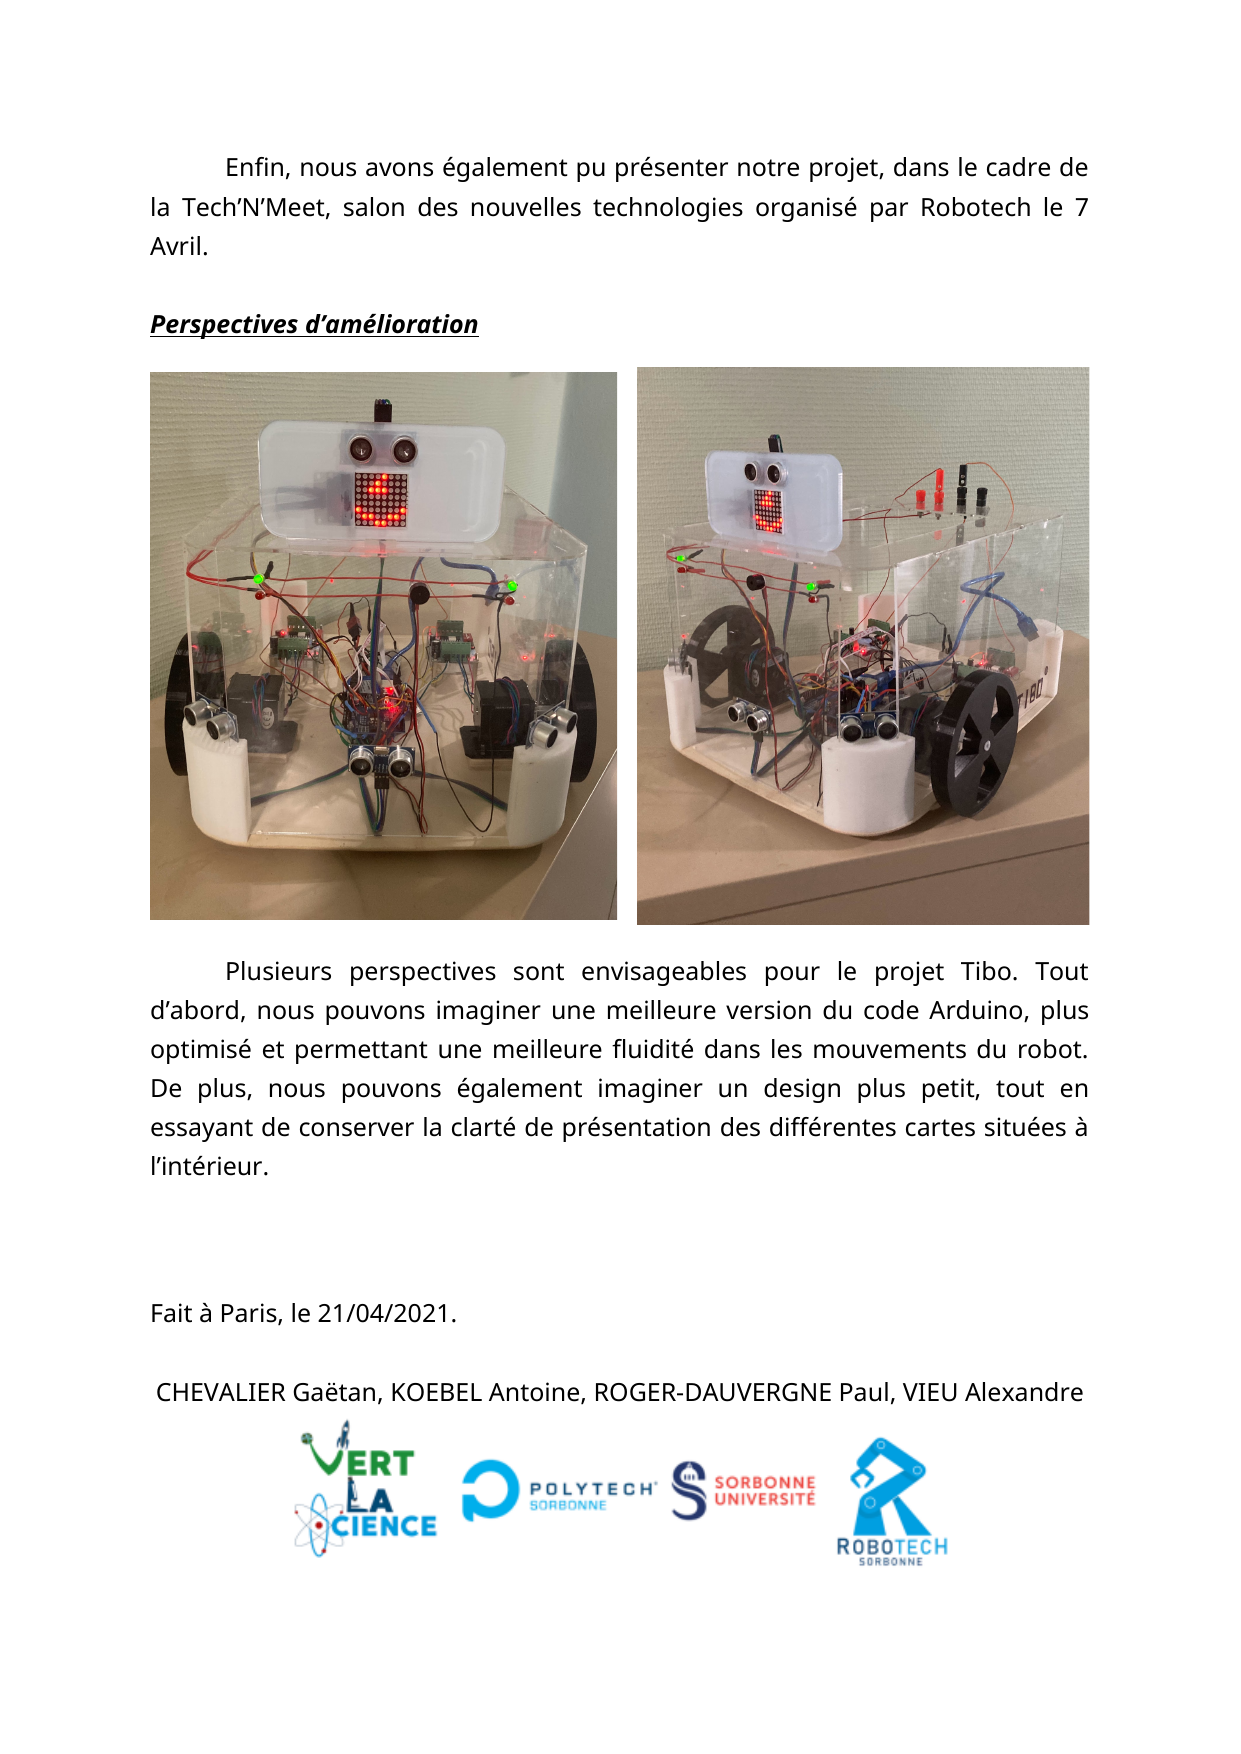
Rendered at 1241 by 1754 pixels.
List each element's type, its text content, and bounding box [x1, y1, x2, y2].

text Enfin, nous avons également pu présenter notre projet, dans le cadre de la Tech’N’Meet, salon des nouvelles technologies organisé par Robotech le 7 Avril. [150, 150, 1090, 262]
picture [284, 1413, 957, 1580]
picture [150, 372, 618, 920]
picture [687, 367, 1090, 925]
text CHEVALIER Gaëtan, KOEBEL Antoine, ROGER-DAUVERGNE Paul, VIEU Alexandre [150, 1374, 1090, 1408]
text Perspectives d’amélioration [150, 307, 1090, 341]
text Plusieurs perspectives sont envisageables pour le projet Tibo. Tout d’abord, nous pouvons imaginer une meilleure version du code Arduino, plus optimisé et permettant une meilleure fluidité dans les mouvements du robot. De plus, nous pouvons également imaginer un design plus petit, tout en essayant de conserver la clarté de présentation des différentes cartes situées à l’intérieur. [150, 346, 1090, 1183]
text Fait à Paris, le 21/04/2021. [150, 1296, 1090, 1330]
